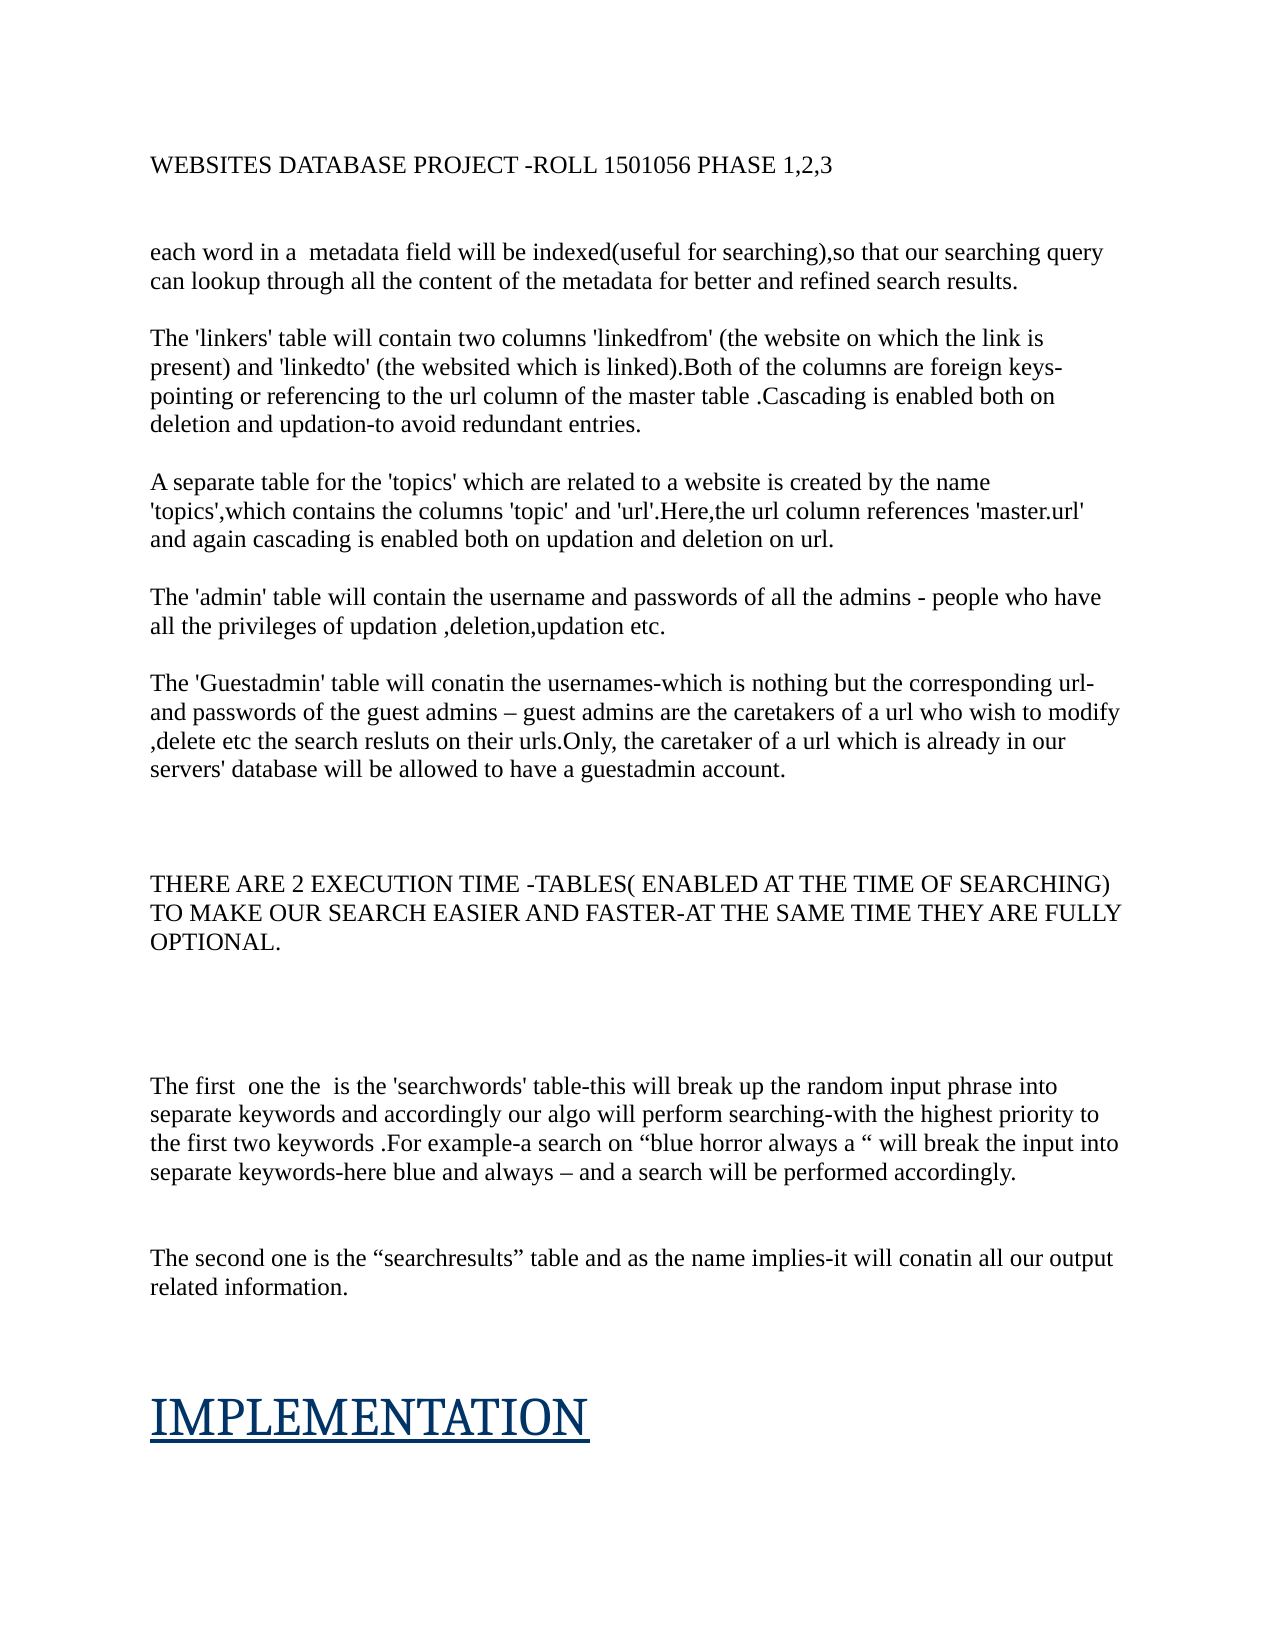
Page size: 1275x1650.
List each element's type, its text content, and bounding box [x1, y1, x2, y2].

text IMPLEMENTATION [150, 1387, 1125, 1449]
text THERE ARE 2 EXECUTION TIME -TABLES( ENABLED AT THE TIME OF SEARCHING) TO MAKE OUR SEARCH EASIER AND FASTER-AT THE SAME TIME THEY ARE FULLY OPTIONAL. [150, 869, 1125, 956]
text The second one is the “searchresults” table and as the name implies-it will conatin all our output related information. [150, 1243, 1125, 1301]
text The first one the is the 'searchwords' table-this will break up the random input phrase into separate keywords and accordingly our algo will perform searching-with the highest priority to the first two keywords .For example-a search on “blue horror always a “ will break the input into separate keywords-here blue and always – and a search will be performed accordingly. [150, 1071, 1125, 1186]
text The 'Guestadmin' table will conatin the usernames-which is nothing but the corresponding url-and passwords of the guest admins – guest admins are the caretakers of a url who wish to modify ,delete etc the search resluts on their urls.Only, the caretaker of a url which is already in our servers' database will be allowed to have a guestadmin account. [150, 668, 1125, 783]
text The 'linkers' table will contain two columns 'linkedfrom' (the website on which the link is present) and 'linkedto' (the websited which is linked).Both of the columns are foreign keys-pointing or referencing to the url column of the master table .Cascading is enabled both on deletion and updation-to avoid redundant entries. [150, 323, 1125, 438]
text each word in a metadata field will be indexed(useful for searching),so that our searching query can lookup through all the content of the metadata for better and refined search results. [150, 237, 1125, 294]
text A separate table for the 'topics' which are related to a website is created by the name 'topics',which contains the columns 'topic' and 'url'.Here,the url column references 'master.url' and again cascading is enabled both on updation and deletion on url. [150, 467, 1125, 553]
text The 'admin' table will contain the username and passwords of all the admins - people who have all the privileges of updation ,deletion,updation etc. [150, 582, 1125, 639]
